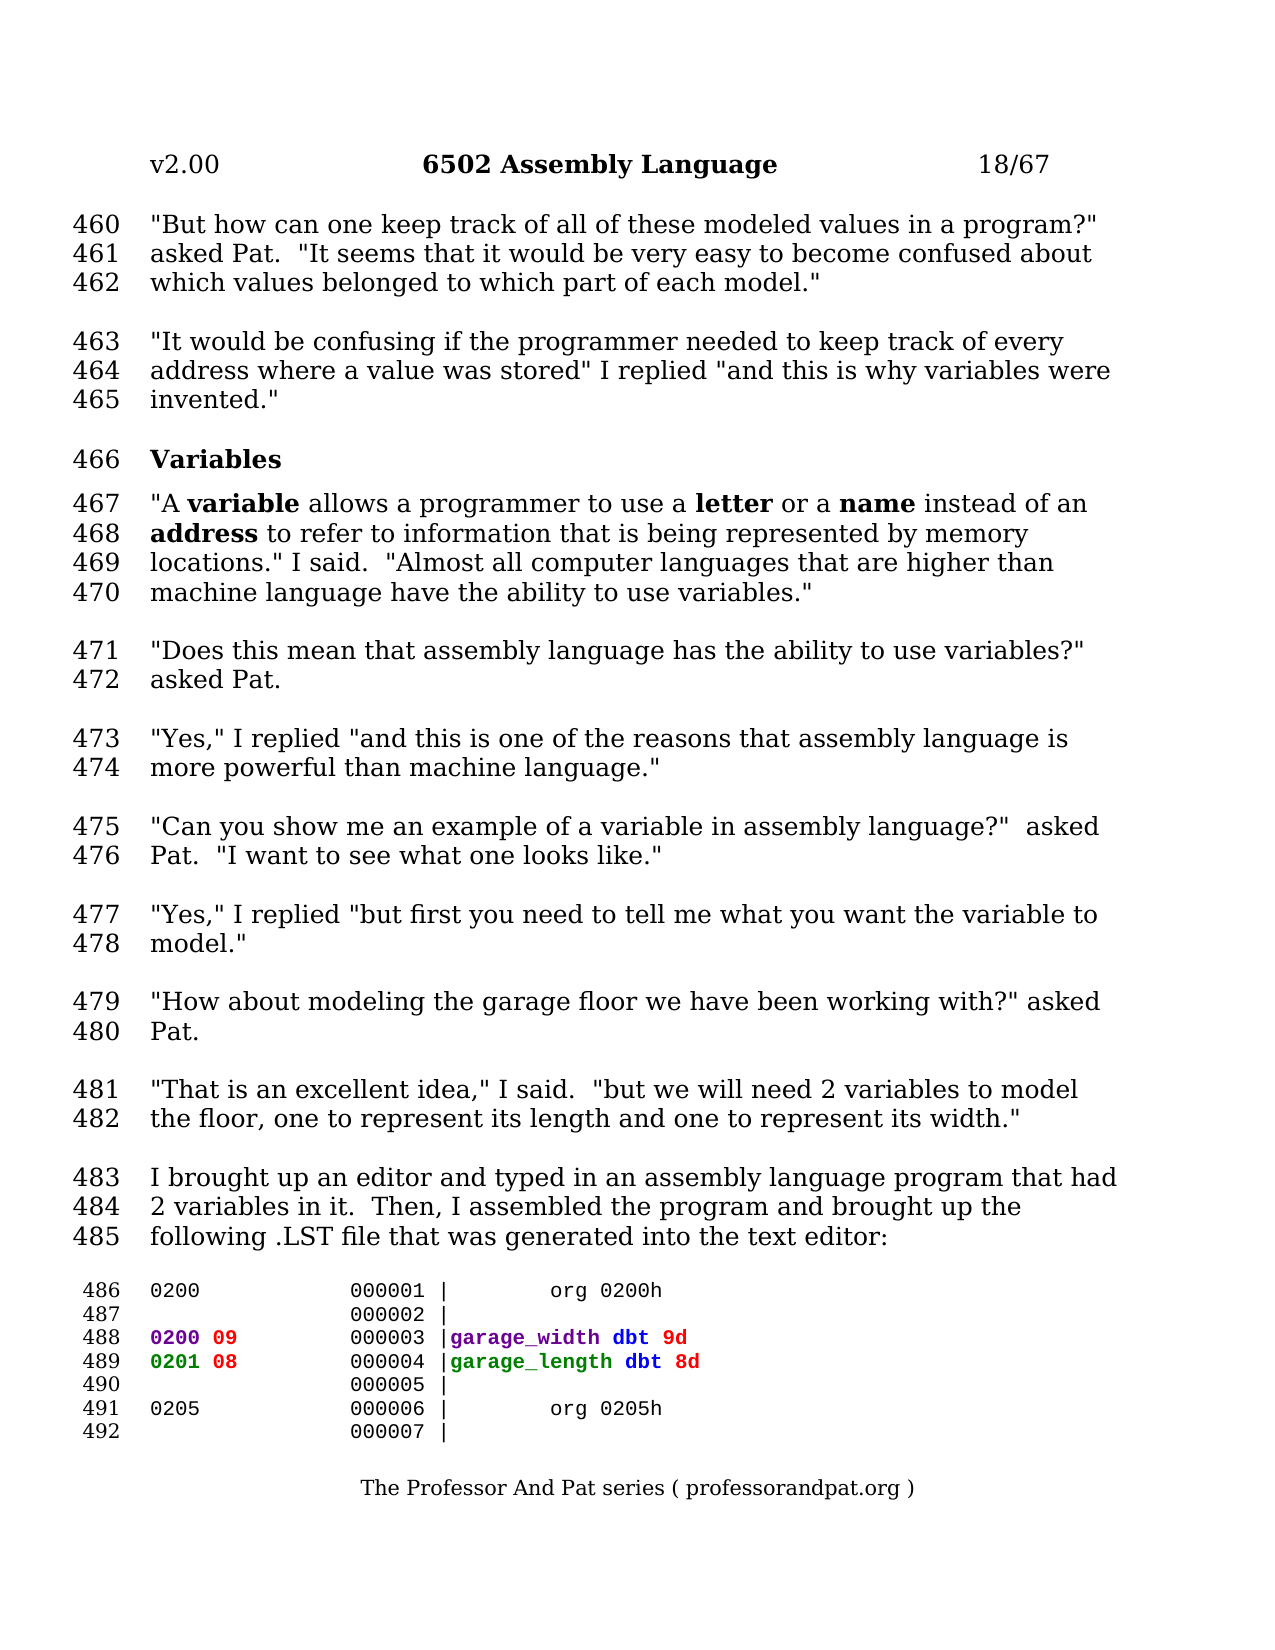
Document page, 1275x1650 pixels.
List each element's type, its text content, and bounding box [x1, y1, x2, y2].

text "That is an excellent idea," I said. "but we will need 2 variables to model the floor, one to represent its length and one to represent its width." [150, 1075, 1125, 1134]
text 0205 000006 | org 0205h [150, 1398, 1125, 1422]
text "But how can one keep track of all of these modeled values in a program?" asked Pat. "It seems that it would be very easy to become confused about which values belonged to which part of each model." [150, 210, 1125, 298]
text 0200 09 000003 |garage_width dbt 9d [150, 1327, 1125, 1351]
text "A variable allows a programmer to use a letter or a name instead of an address to refer to information that is being represented by memory locations." I said. "Almost all computer languages that are higher than machine language have the ability to use variables." [150, 489, 1125, 607]
subtitle Variables [150, 445, 1125, 474]
text 000007 | [150, 1422, 1125, 1445]
text "Yes," I replied "and this is one of the reasons that assembly language is more powerful than machine language." [150, 724, 1125, 783]
text 000002 | [150, 1304, 1125, 1327]
text 0200 000001 | org 0200h [150, 1280, 1125, 1304]
text "It would be confusing if the programmer needed to keep track of every address where a value was stored" I replied "and this is why variables were invented." [150, 327, 1125, 415]
text 0201 08 000004 |garage_length dbt 8d [150, 1351, 1125, 1374]
text I brought up an editor and typed in an assembly language program that had 2 variables in it. Then, I assembled the program and brought up the following .LST file that was generated into the text editor: [150, 1163, 1125, 1251]
text "How about modeling the garage floor we have been working with?" asked Pat. [150, 988, 1125, 1046]
text "Can you show me an example of a variable in assembly language?" asked Pat. "I want to see what one looks like." [150, 812, 1125, 871]
text "Yes," I replied "but first you need to tell me what you want the variable to model." [150, 900, 1125, 958]
text 000005 | [150, 1374, 1125, 1398]
text "Does this mean that assembly language has the ability to use variables?" asked Pat. [150, 636, 1125, 695]
